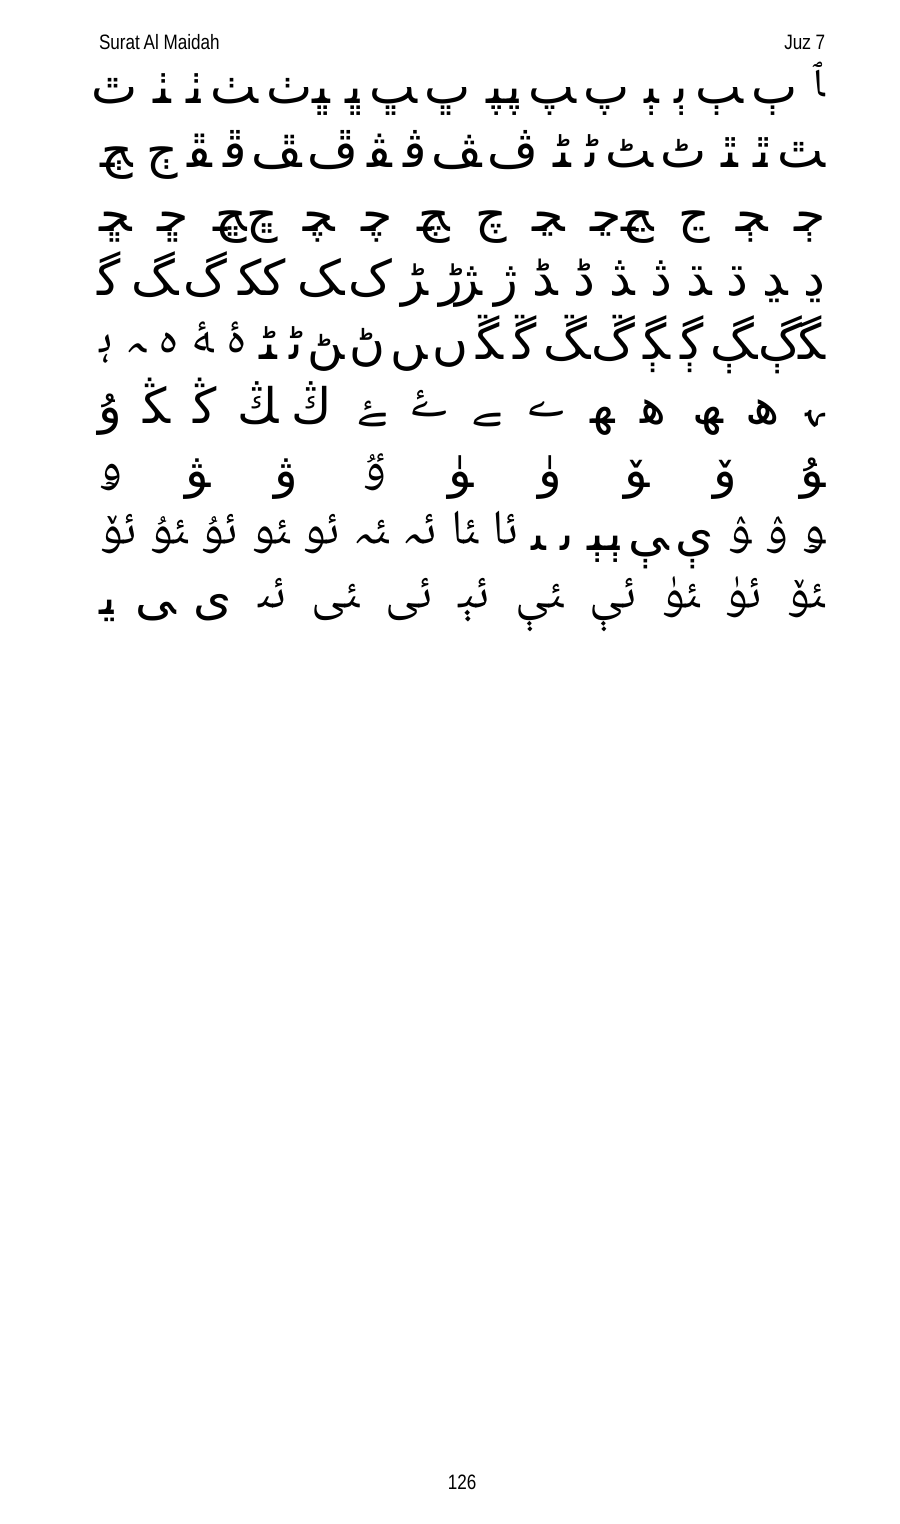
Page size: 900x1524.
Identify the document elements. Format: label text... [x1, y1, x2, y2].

text ﮂ ﮃ ﮄ ﮅ ﮆ ﮇ ﮈ ﮉ ﮊ ﮋﮌ ﮍ ﮎ ﮏ ﮐﮑ ﮒ ﮓ ﮔ ﮕﮖ ﮗ ﮘ ﮙ ﮚ ﮛ ﮜ ﮝ ﮞ ﮟ ﮠ ﮡ ﮢ ﮣ ﮤ ﮥ ﮦ ﮧ ﮨ ﮩ ﮪ ﮫ ﮬ ﮭ ﮮ ﮯ ﮰ ﮱ ﯓ ﯔ ﯕ ﯖ ﯗ [99, 252, 825, 443]
text ﭑ ﭒ ﭓ ﭔ ﭕ ﭖ ﭗ ﭘﭙ ﭚ ﭛ ﭜ ﭝﭞ ﭟ ﭠ ﭡ ﭢ ﭣ ﭤ ﭥ ﭦ ﭧ ﭨ ﭩ ﭪ ﭫ ﭬ ﭭ ﭮ ﭯ ﭰ ﭱ ﭲ ﭳ ﭴ ﭵ ﭶ ﭷﭸ ﭹ ﭺ ﭻ ﭼ ﭽ ﭾﭿ ﮀ ﮁ [99, 60, 825, 252]
text ﯘ ﯙ ﯚ ﯛ ﯜ ﯝ ﯞ ﯟ ﯠ [99, 443, 825, 507]
text ﯡ ﯢ ﯣ ﯤ ﯥ ﯦﯧ ﯨ ﯩ ﯪ ﯫ ﯬ ﯭ ﯮ ﯯ ﯰ ﯱ ﯲ ﯳ ﯴ ﯵ ﯶ ﯷ ﯸ ﯹ ﯺ ﯻ ﯼ ﯽ ﯾ [99, 507, 825, 635]
